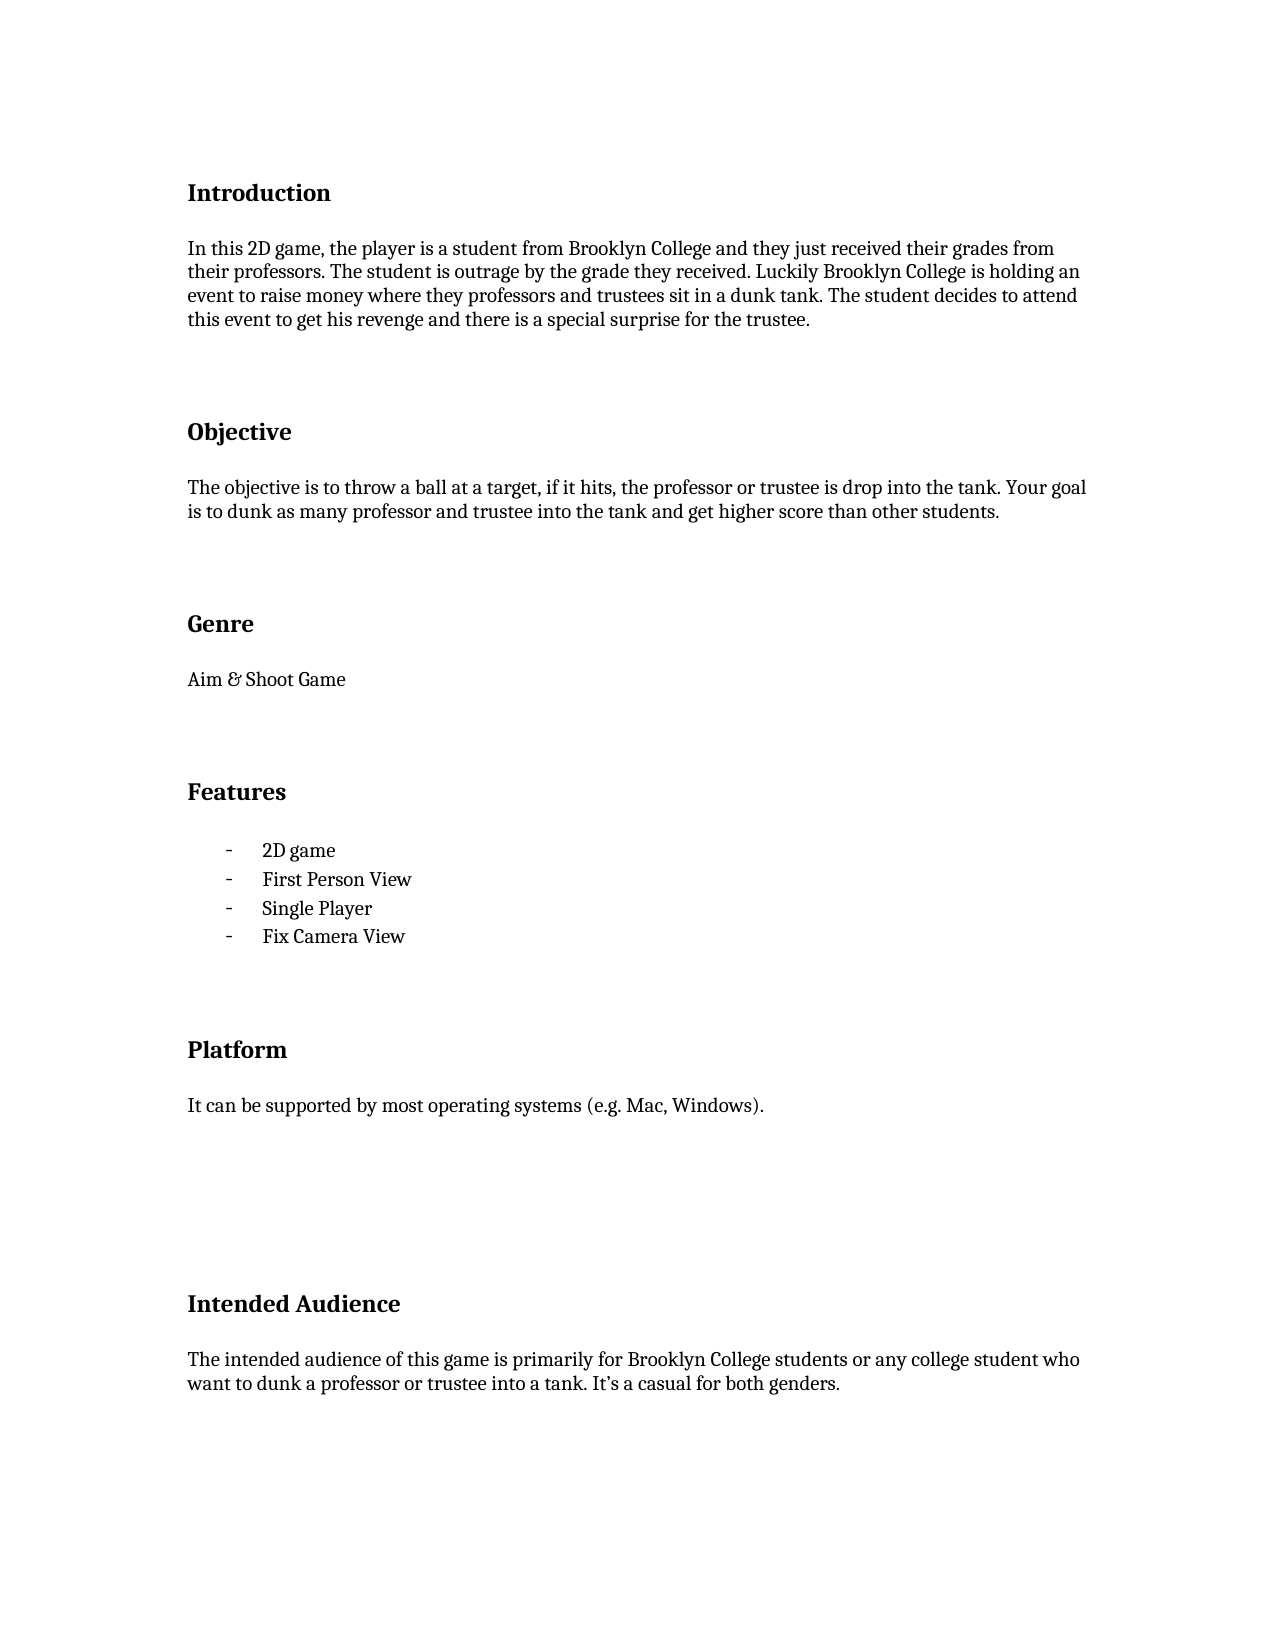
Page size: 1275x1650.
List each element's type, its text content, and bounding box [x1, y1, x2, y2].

list 2D game [225, 835, 1087, 864]
text It can be supported by most operating systems (e.g. Mac, Windows). [187, 1094, 1087, 1118]
text Platform [187, 1036, 1087, 1065]
text Intended Audience [187, 1290, 1087, 1319]
list Single Player [225, 893, 1087, 921]
text Genre [187, 610, 1087, 639]
list Fix Camera View [225, 921, 1087, 950]
text In this 2D game, the player is a student from Brooklyn College and they just received their grades from their professors. The student is outrage by the grade they received. Luckily Brooklyn College is holding an event to raise money where they professors and trustees sit in a dunk tank. The student decides to attend this event to get his revenge and there is a special surprise for the trustee. [187, 236, 1087, 332]
text Introduction [187, 179, 1087, 207]
text The intended audience of this game is primarily for Brooklyn College students or any college student who want to dunk a professor or trustee into a tank. It’s a casual for both genders. [187, 1348, 1087, 1396]
text The objective is to throw a ball at a target, if it hits, the professor or trustee is drop into the tank. Your goal is to dunk as many professor and trustee into the tank and get higher score than other students. [187, 476, 1087, 524]
text Aim & Shoot Game [187, 667, 1087, 691]
text Objective [187, 418, 1087, 447]
list First Person View [225, 864, 1087, 893]
text Features [187, 778, 1087, 806]
